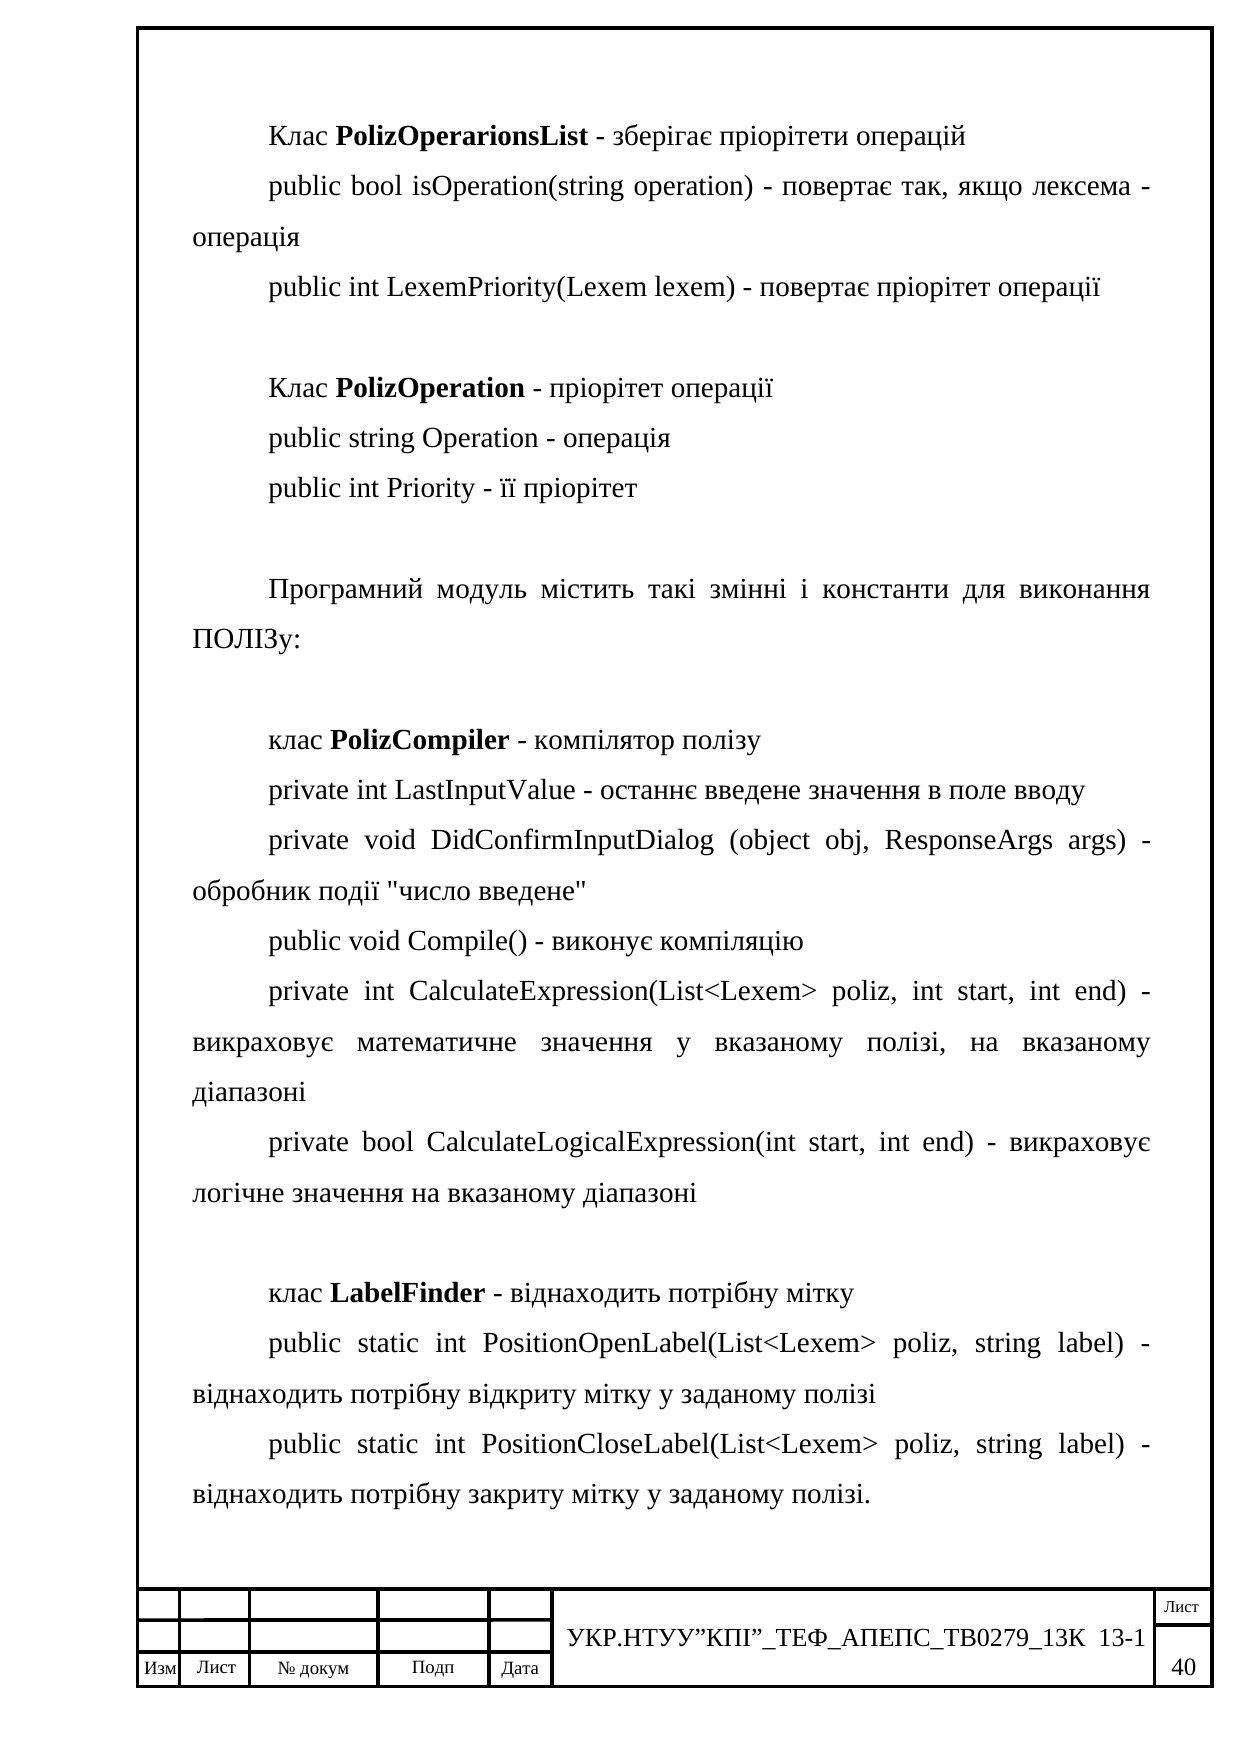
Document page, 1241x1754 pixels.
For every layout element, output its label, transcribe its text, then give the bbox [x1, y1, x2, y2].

text private bool CalculateLogicalExpression(int start, int end) - викраховує логічне значення на вказаному діапазоні [192, 1124, 1152, 1208]
text клас LabelFinder - віднаходить потрібну мітку [192, 1275, 1152, 1309]
text private void DidConfirmInputDialog (object obj, ResponseArgs args) - обробник події "число введене" [192, 822, 1152, 906]
text public bool isOperation(string operation) - повертає так, якщо лексема - операція [192, 168, 1152, 252]
text public void Compile() - виконує компіляцію [192, 923, 1152, 957]
text public int Priority - її пріорітет [192, 470, 1152, 504]
text private int LastInputValue - останнє введене значення в поле вводу [192, 772, 1152, 806]
text клас PolizCompiler - компілятор полізу [192, 722, 1152, 755]
text public int LexemPriority(Lexem lexem) - повертає пріорітет операції [192, 269, 1152, 303]
text public string Operation - операція [192, 420, 1152, 453]
text Програмний модуль містить такі змінні і константи для виконання ПОЛІЗу: [192, 571, 1152, 655]
text public static int PositionOpenLabel(List<Lexem> poliz, string label) - віднаходить потрібну відкриту мітку у заданому полізі [192, 1326, 1152, 1409]
text Клас PolizOperarionsList - зберігає пріорітети операцій [192, 118, 1152, 152]
text private int CalculateExpression(List<Lexem> poliz, int start, int end) - викраховує математичне значення у вказаному полізі, на вказаному діапазоні [192, 973, 1152, 1108]
text public static int PositionCloseLabel(List<Lexem> poliz, string label) - віднаходить потрібну закриту мітку у заданому полізі. [192, 1426, 1152, 1510]
text Клас PolizOperation - пріорітет операції [192, 370, 1152, 403]
